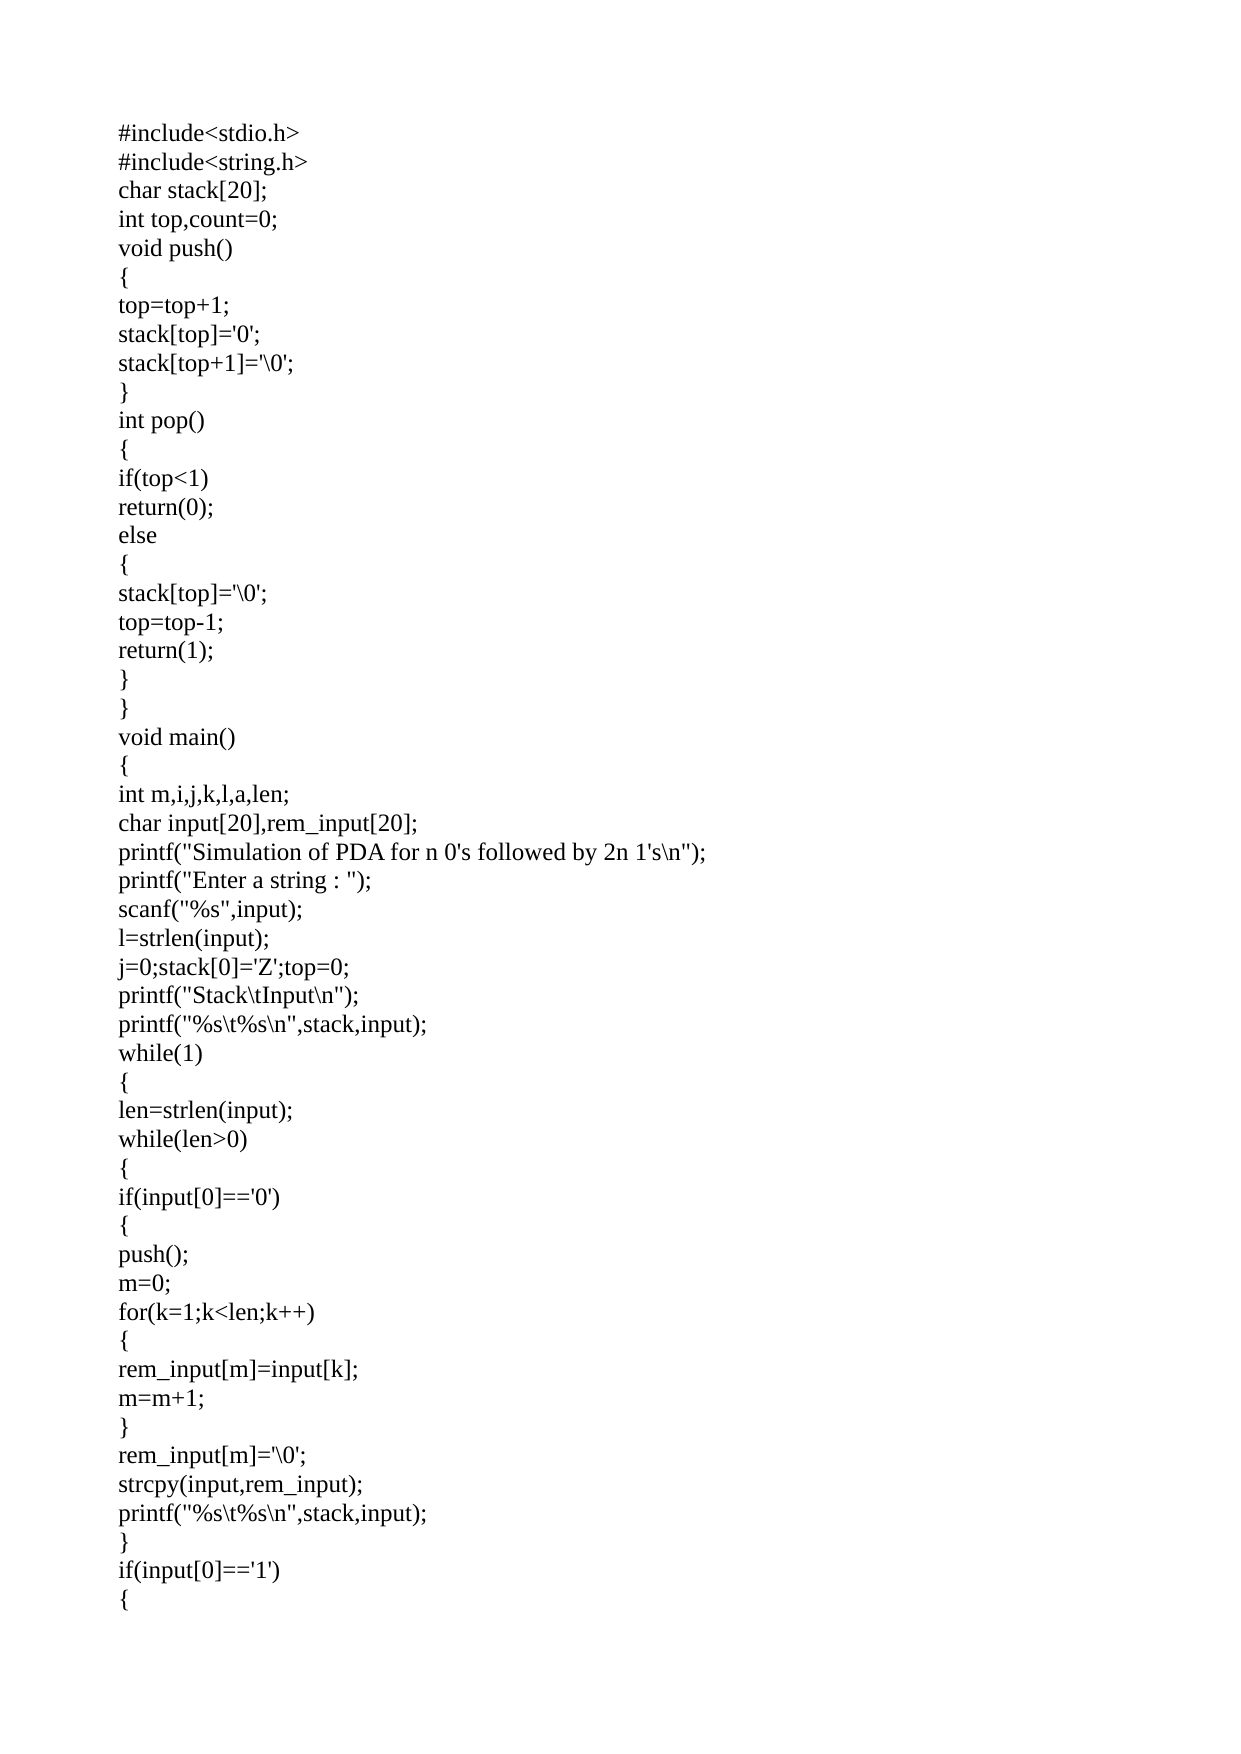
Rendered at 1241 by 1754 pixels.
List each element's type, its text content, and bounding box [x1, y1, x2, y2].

text j=0;stack[0]='Z';top=0; [118, 952, 1122, 981]
text return(0); [118, 492, 1122, 521]
text { [118, 1067, 1122, 1096]
text { [118, 1326, 1122, 1354]
text } [118, 377, 1122, 406]
text #include<string.h> [118, 147, 1122, 176]
text rem_input[m]='\0'; [118, 1441, 1122, 1469]
text #include<stdio.h> [118, 118, 1122, 147]
text printf("Stack\tInput\n"); [118, 981, 1122, 1009]
text stack[top+1]='\0'; [118, 348, 1122, 377]
text m=0; [118, 1268, 1122, 1297]
text scanf("%s",input); [118, 894, 1122, 923]
text if(input[0]=='0') [118, 1182, 1122, 1211]
text char input[20],rem_input[20]; [118, 808, 1122, 837]
text if(input[0]=='1') [118, 1556, 1122, 1584]
text } [118, 1412, 1122, 1441]
text { [118, 549, 1122, 578]
text printf("%s\t%s\n",stack,input); [118, 1498, 1122, 1527]
text top=top+1; [118, 291, 1122, 319]
text while(len>0) [118, 1124, 1122, 1153]
text } [118, 1527, 1122, 1556]
text stack[top]='\0'; [118, 578, 1122, 607]
text else [118, 521, 1122, 549]
text { [118, 1153, 1122, 1182]
text { [118, 262, 1122, 291]
text int top,count=0; [118, 204, 1122, 233]
text strcpy(input,rem_input); [118, 1469, 1122, 1498]
text len=strlen(input); [118, 1096, 1122, 1124]
text { [118, 1584, 1122, 1613]
text void push() [118, 233, 1122, 262]
text top=top-1; [118, 607, 1122, 636]
text } [118, 664, 1122, 693]
text return(1); [118, 636, 1122, 664]
text push(); [118, 1239, 1122, 1268]
text { [118, 434, 1122, 463]
text for(k=1;k<len;k++) [118, 1297, 1122, 1326]
text char stack[20]; [118, 176, 1122, 204]
text printf("Enter a string : "); [118, 866, 1122, 894]
text { [118, 1211, 1122, 1239]
text m=m+1; [118, 1383, 1122, 1412]
text rem_input[m]=input[k]; [118, 1354, 1122, 1383]
text } [118, 693, 1122, 722]
text while(1) [118, 1038, 1122, 1067]
text int pop() [118, 406, 1122, 434]
text int m,i,j,k,l,a,len; [118, 779, 1122, 808]
text l=strlen(input); [118, 923, 1122, 952]
text printf("%s\t%s\n",stack,input); [118, 1009, 1122, 1038]
text stack[top]='0'; [118, 319, 1122, 348]
text if(top<1) [118, 463, 1122, 492]
text printf("Simulation of PDA for n 0's followed by 2n 1's\n"); [118, 837, 1122, 866]
text { [118, 751, 1122, 779]
text void main() [118, 722, 1122, 751]
